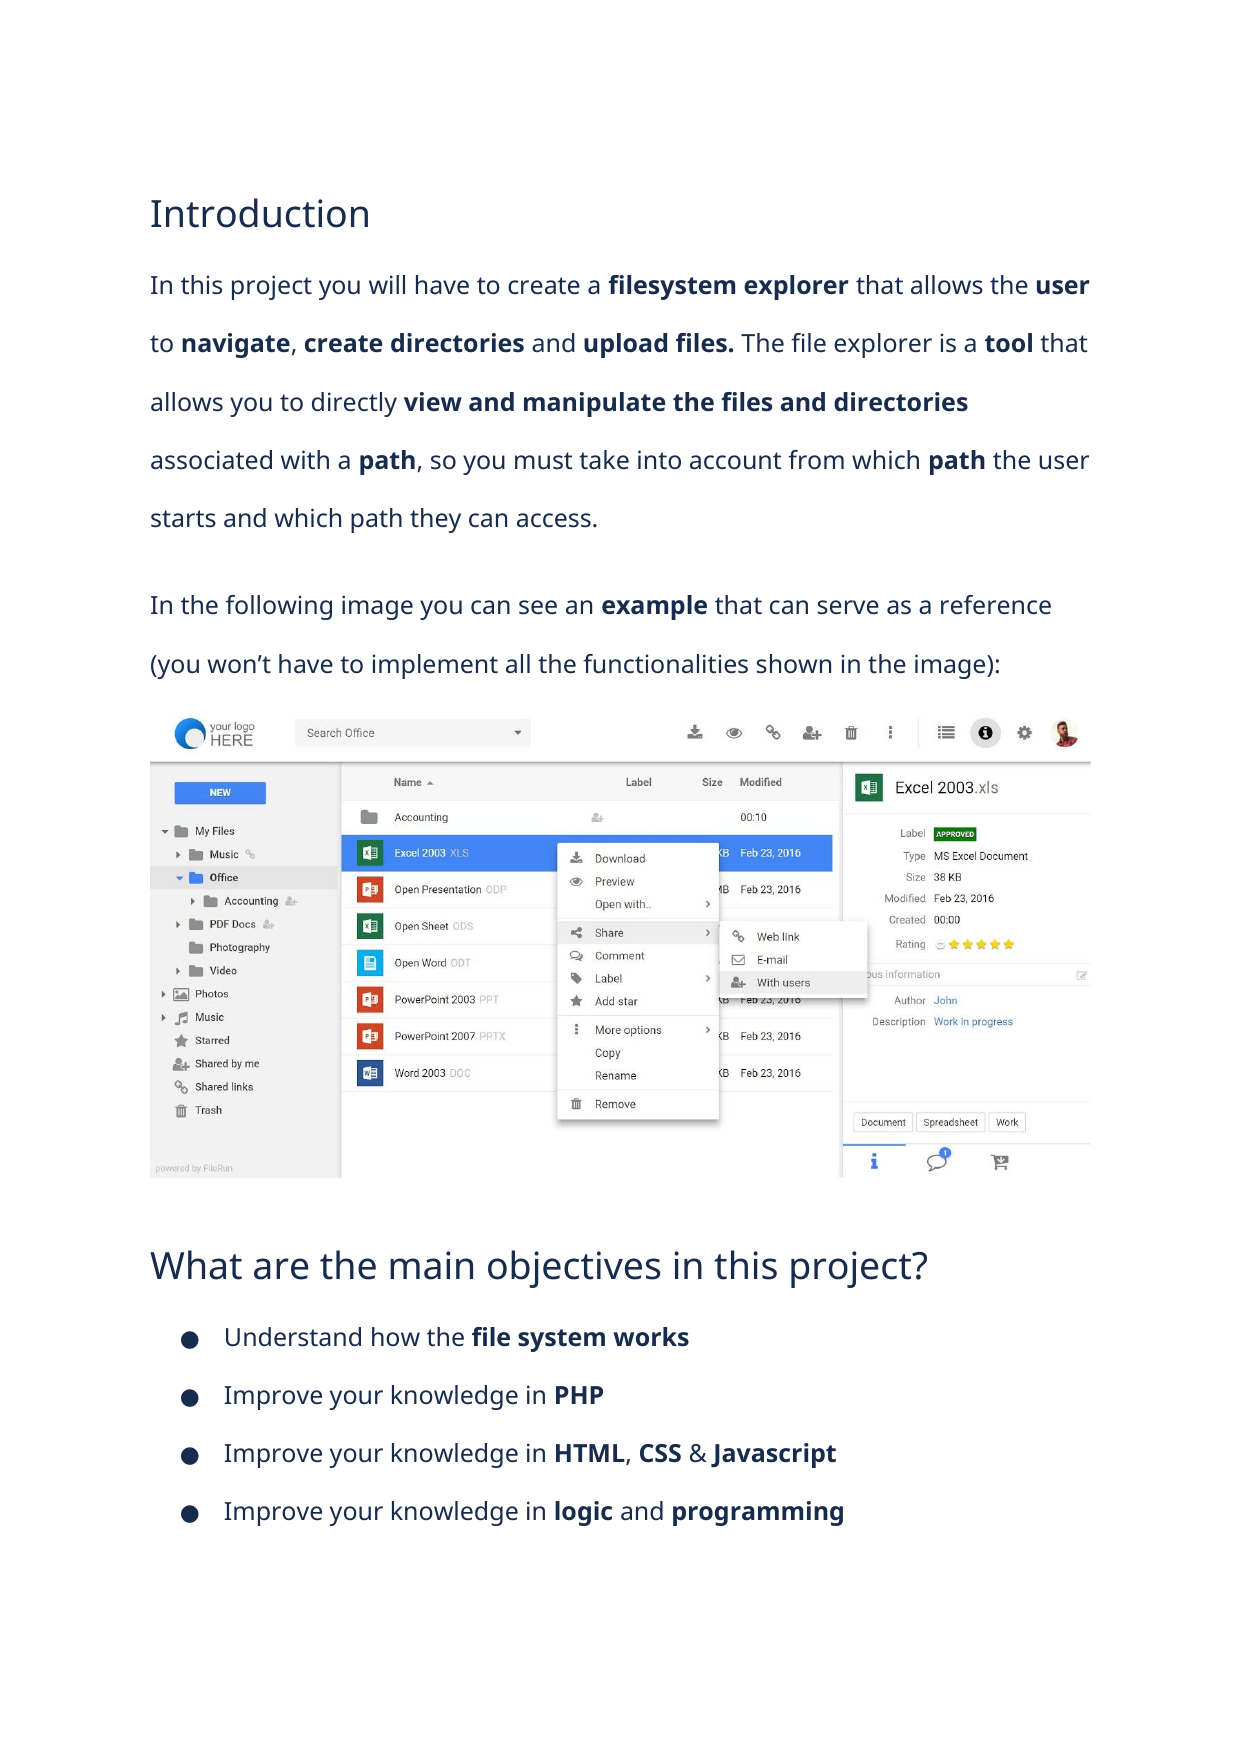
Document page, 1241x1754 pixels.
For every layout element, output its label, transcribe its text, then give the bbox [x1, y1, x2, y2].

picture [150, 704, 1091, 1178]
list Understand how the file system works [179, 1319, 1090, 1353]
text In the following image you can see an example that can serve as a reference (you won’t have to implement all the functionalities shown in the image): [150, 588, 1090, 704]
subtitle What are the main objectives in this project? [150, 1239, 1090, 1290]
list Improve your knowledge in HTML, CSS & Javascript [179, 1436, 1090, 1470]
subtitle Introduction [150, 187, 1090, 238]
list Improve your knowledge in logic and programming [179, 1494, 1090, 1528]
list Improve your knowledge in PHP [179, 1377, 1090, 1412]
text In this project you will have to create a filesystem explorer that allows the user to navigate, create directories and upload files. The file explorer is a tool that allows you to directly view and manipulate the files and directories associated with a path, so you must take into account from which path the user starts and which path they can access. [150, 268, 1090, 535]
